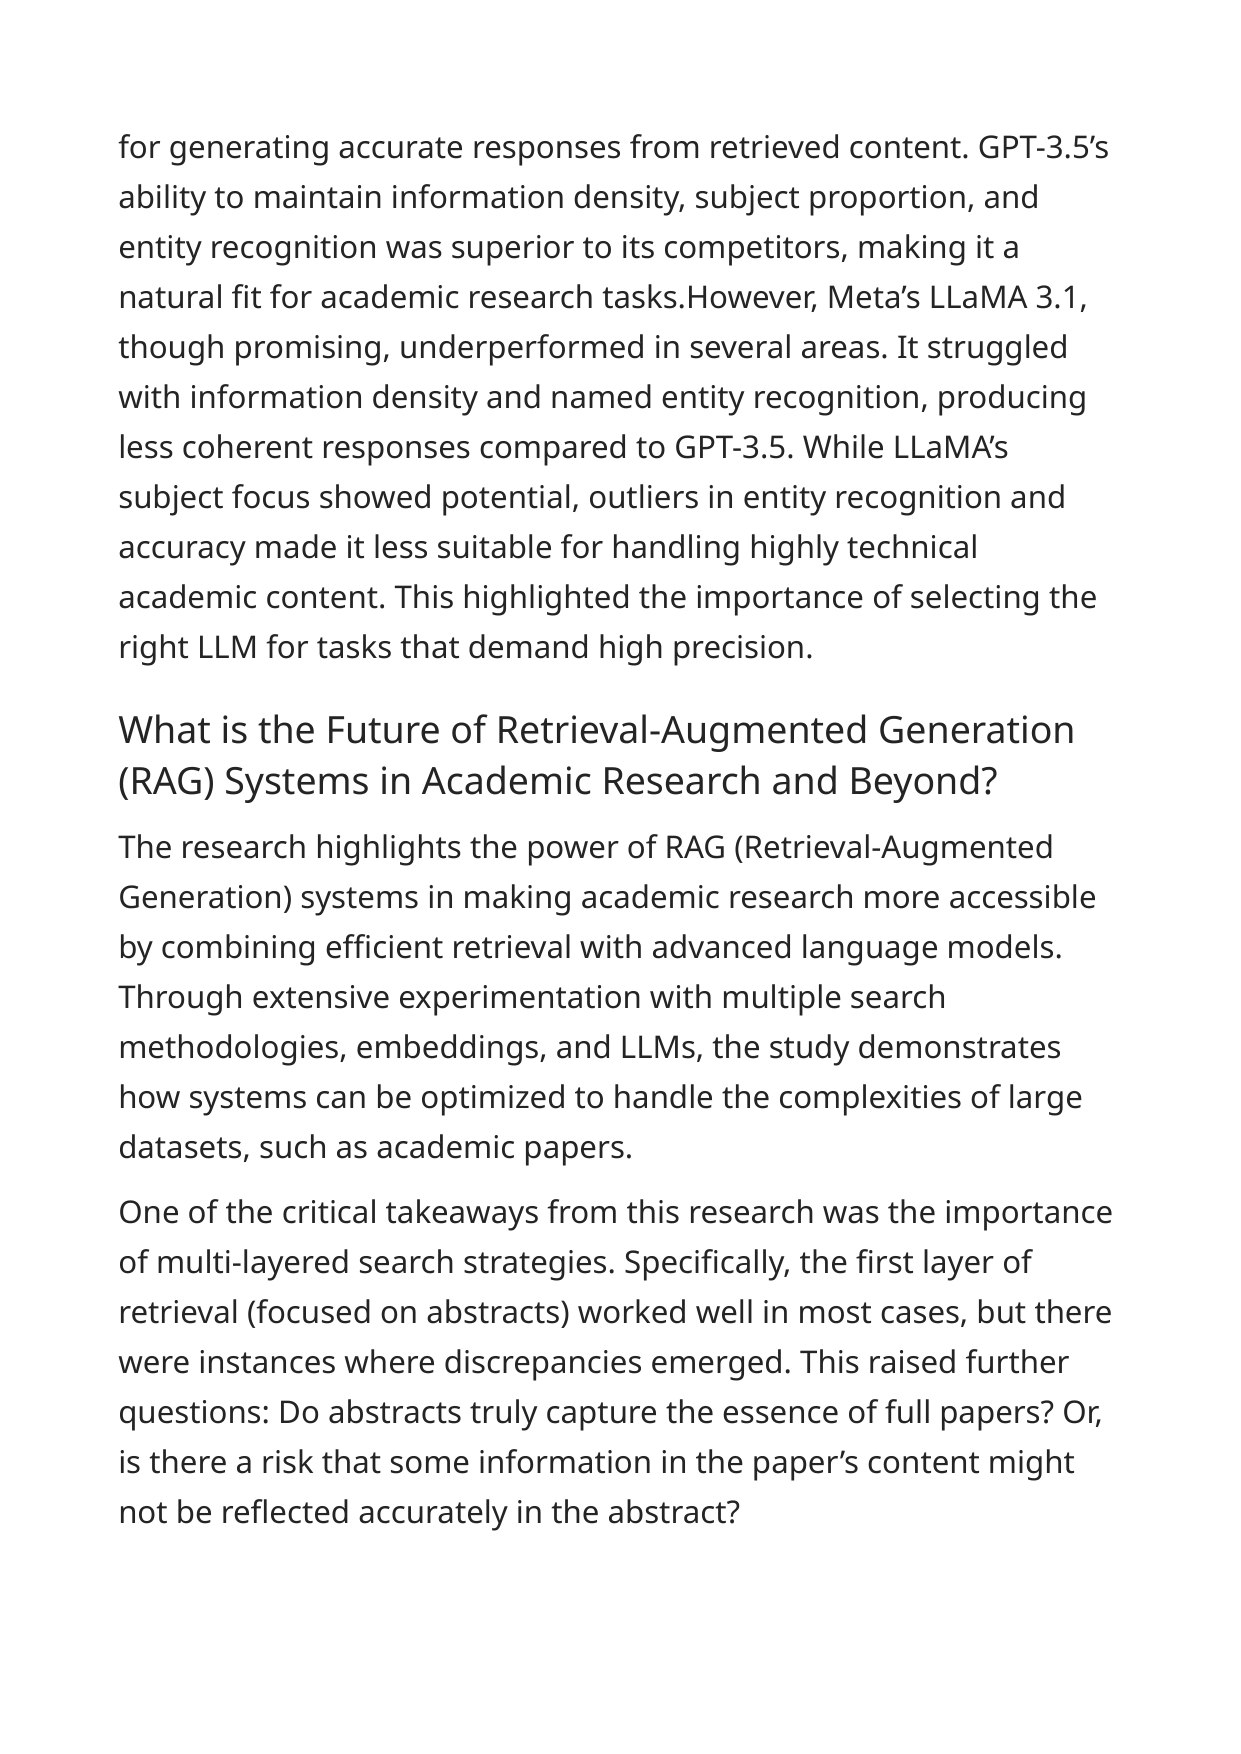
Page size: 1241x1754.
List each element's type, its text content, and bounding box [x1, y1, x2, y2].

subtitle What is the Future of Retrieval-Augmented Generation (RAG) Systems in Academic Research and Beyond? [118, 703, 1122, 806]
text for generating accurate responses from retrieved content. GPT-3.5’s ability to maintain information density, subject proportion, and entity recognition was superior to its competitors, making it a natural fit for academic research tasks.However, Meta’s LLaMA 3.1, though promising, underperformed in several areas. It struggled with information density and named entity recognition, producing less coherent responses compared to GPT-3.5. While LLaMA’s subject focus showed potential, outliers in entity recognition and accuracy made it less suitable for handling highly technical academic content. This highlighted the importance of selecting the right LLM for tasks that demand high precision. [118, 118, 1122, 668]
text The research highlights the power of RAG (Retrieval-Augmented Generation) systems in making academic research more accessible by combining efficient retrieval with advanced language models. Through extensive experimentation with multiple search methodologies, embeddings, and LLMs, the study demonstrates how systems can be optimized to handle the complexities of large datasets, such as academic papers. [118, 818, 1122, 1168]
text One of the critical takeaways from this research was the importance of multi-layered search strategies. Specifically, the first layer of retrieval (focused on abstracts) worked well in most cases, but there were instances where discrepancies emerged. This raised further questions: Do abstracts truly capture the essence of full papers? Or, is there a risk that some information in the paper’s content might not be reflected accurately in the abstract? [118, 1183, 1122, 1533]
